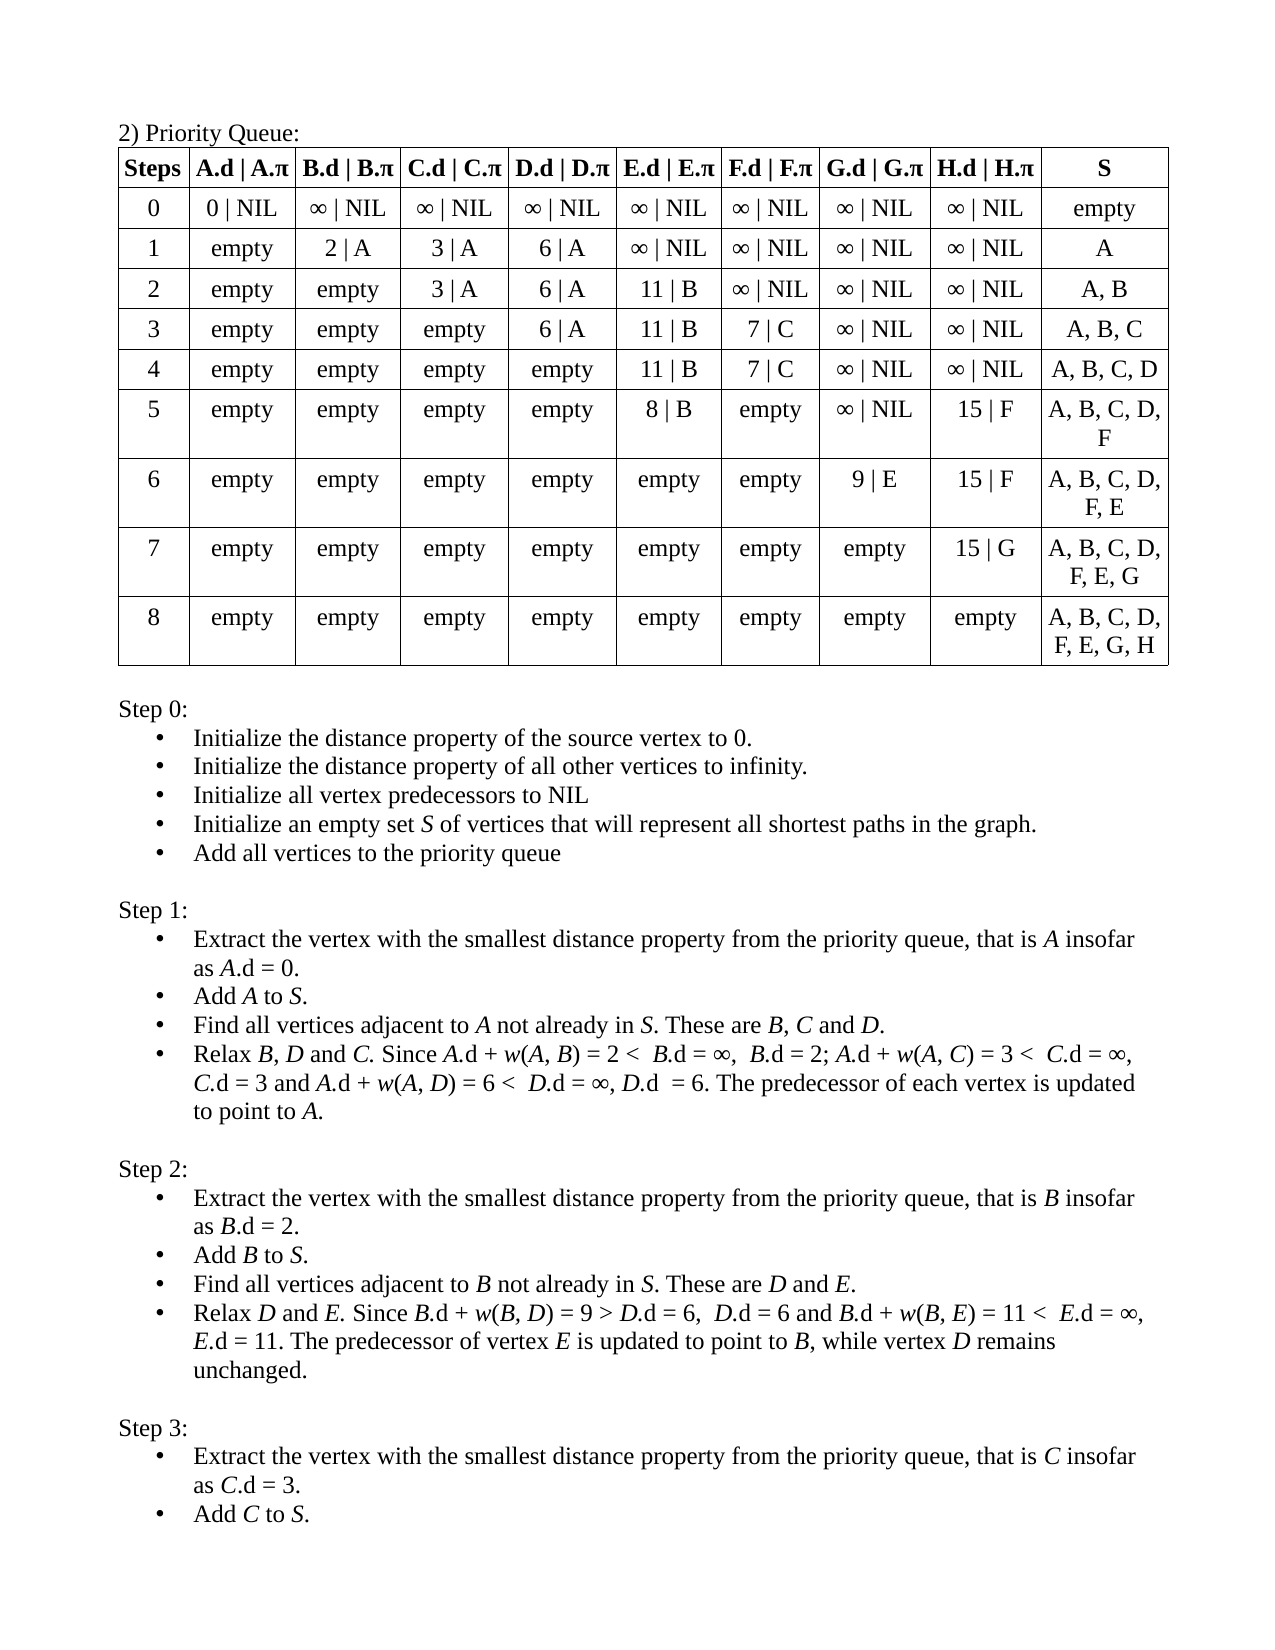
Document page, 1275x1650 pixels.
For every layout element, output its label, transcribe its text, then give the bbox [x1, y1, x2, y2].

table_cell empty [296, 309, 400, 348]
table_cell 11 | B [617, 309, 721, 348]
table_cell A, B, C, D, F, E, G [1042, 528, 1168, 596]
table_cell 15 | F [931, 459, 1041, 527]
list Add A to S. [156, 981, 1157, 1010]
table_cell ∞ | NIL [931, 188, 1041, 227]
list Initialize the distance property of the source vertex to 0. [156, 723, 1157, 751]
table_cell A [1042, 229, 1168, 268]
table_cell 4 [119, 350, 189, 389]
table_cell empty [509, 350, 616, 389]
table_cell empty [617, 459, 721, 527]
table_cell 11 | B [617, 269, 721, 308]
table_cell empty [190, 597, 295, 665]
table_header A.d | A.π [190, 148, 295, 187]
table_cell empty [190, 350, 295, 389]
list Add C to S. [156, 1499, 1157, 1528]
table_cell ∞ | NIL [722, 229, 819, 268]
table_cell 3 | A [401, 269, 508, 308]
text 2) Priority Queue: [118, 118, 1157, 147]
table_cell empty [820, 528, 930, 596]
table_cell empty [190, 309, 295, 348]
table_cell ∞ | NIL [617, 188, 721, 227]
table_header E.d | E.π [617, 148, 721, 187]
table_header D.d | D.π [509, 148, 616, 187]
table_cell ∞ | NIL [931, 229, 1041, 268]
table_cell empty [296, 390, 400, 458]
table_cell ∞ | NIL [931, 309, 1041, 348]
table_cell A, B, C, D, F [1042, 390, 1168, 458]
table_cell 15 | G [931, 528, 1041, 596]
table_cell empty [820, 597, 930, 665]
table_cell 1 [119, 229, 189, 268]
table_cell A, B, C, D, F, E [1042, 459, 1168, 527]
table_cell empty [509, 390, 616, 458]
table_cell ∞ | NIL [820, 309, 930, 348]
table_cell empty [401, 528, 508, 596]
table_cell ∞ | NIL [296, 188, 400, 227]
table_cell 8 [119, 597, 189, 665]
table_cell 5 [119, 390, 189, 458]
list Add all vertices to the priority queue [156, 838, 1157, 866]
table_cell empty [722, 459, 819, 527]
table_cell empty [190, 390, 295, 458]
table_header S [1042, 148, 1168, 187]
list Add B to S. [156, 1240, 1157, 1269]
table_cell 6 [119, 459, 189, 527]
table_cell empty [722, 597, 819, 665]
table_cell 2 | A [296, 229, 400, 268]
table_cell 3 [119, 309, 189, 348]
text Step 1: [118, 895, 1157, 924]
table_cell empty [401, 309, 508, 348]
table_cell ∞ | NIL [820, 188, 930, 227]
list Extract the vertex with the smallest distance property from the priority queue, that is B insofar as B.d = 2. [156, 1183, 1157, 1240]
text Step 2: [118, 1154, 1157, 1183]
table_cell ∞ | NIL [931, 269, 1041, 308]
table_header F.d | F.π [722, 148, 819, 187]
list Initialize all vertex predecessors to NIL [156, 780, 1157, 809]
table_cell 15 | F [931, 390, 1041, 458]
table_cell empty [296, 597, 400, 665]
table_cell empty [931, 597, 1041, 665]
table_cell empty [1042, 188, 1168, 227]
table_cell ∞ | NIL [401, 188, 508, 227]
table_cell empty [401, 597, 508, 665]
table_header C.d | C.π [401, 148, 508, 187]
table_cell 6 | A [509, 309, 616, 348]
table_cell empty [401, 390, 508, 458]
table_cell 0 | NIL [190, 188, 295, 227]
table_cell A, B, C [1042, 309, 1168, 348]
table_cell ∞ | NIL [509, 188, 616, 227]
list Extract the vertex with the smallest distance property from the priority queue, that is A insofar as A.d = 0. [156, 924, 1157, 981]
table_cell empty [509, 459, 616, 527]
table_cell 7 | C [722, 350, 819, 389]
table_cell 6 | A [509, 269, 616, 308]
table_cell empty [509, 597, 616, 665]
table_cell empty [190, 528, 295, 596]
list Initialize an empty set S of vertices that will represent all shortest paths in the graph. [156, 809, 1157, 838]
table_cell empty [617, 597, 721, 665]
table_cell ∞ | NIL [617, 229, 721, 268]
text Step 0: [118, 694, 1157, 723]
table_header B.d | B.π [296, 148, 400, 187]
list Find all vertices adjacent to B not already in S. These are D and E. [156, 1269, 1157, 1298]
list Relax B, D and C. Since A.d + w(A, B) = 2 < B.d = ∞, B.d = 2; A.d + w(A, C) = 3 < C.d = ∞, C.d = 3 and A.d + w(A, D) = 6 < D.d = ∞, D.d = 6. The predecessor of each vertex is updated to point to A. [156, 1039, 1157, 1125]
table_cell 11 | B [617, 350, 721, 389]
table_cell 9 | E [820, 459, 930, 527]
list Find all vertices adjacent to A not already in S. These are B, C and D. [156, 1010, 1157, 1039]
text Step 3: [118, 1413, 1157, 1441]
table_cell empty [190, 229, 295, 268]
table_cell A, B [1042, 269, 1168, 308]
table_cell 2 [119, 269, 189, 308]
table_cell empty [401, 459, 508, 527]
table_cell A, B, C, D, F, E, G, H [1042, 597, 1168, 665]
list Initialize the distance property of all other vertices to infinity. [156, 751, 1157, 780]
table_cell empty [296, 528, 400, 596]
table_cell ∞ | NIL [820, 269, 930, 308]
table_cell empty [296, 350, 400, 389]
table_cell 3 | A [401, 229, 508, 268]
table_cell empty [509, 528, 616, 596]
list Extract the vertex with the smallest distance property from the priority queue, that is C insofar as C.d = 3. [156, 1441, 1157, 1499]
table_cell ∞ | NIL [722, 269, 819, 308]
table_cell empty [722, 390, 819, 458]
table_cell empty [722, 528, 819, 596]
table_cell empty [190, 459, 295, 527]
table_cell ∞ | NIL [931, 350, 1041, 389]
table_cell 7 [119, 528, 189, 596]
table_cell ∞ | NIL [722, 188, 819, 227]
table_cell 6 | A [509, 229, 616, 268]
table_cell ∞ | NIL [820, 350, 930, 389]
table_cell ∞ | NIL [820, 229, 930, 268]
table_cell ∞ | NIL [820, 390, 930, 458]
table_header Steps [119, 148, 189, 187]
table_cell empty [296, 269, 400, 308]
table_cell empty [401, 350, 508, 389]
table_cell A, B, C, D [1042, 350, 1168, 389]
table_cell empty [296, 459, 400, 527]
table_cell 8 | B [617, 390, 721, 458]
table_cell empty [190, 269, 295, 308]
table_cell empty [617, 528, 721, 596]
list Relax D and E. Since B.d + w(B, D) = 9 > D.d = 6, D.d = 6 and B.d + w(B, E) = 11 < E.d = ∞, E.d = 11. The predecessor of vertex E is updated to point to B, while vertex D remains unchanged. [156, 1298, 1157, 1384]
table_header H.d | H.π [931, 148, 1041, 187]
table_cell 0 [119, 188, 189, 227]
table_cell 7 | C [722, 309, 819, 348]
table_header G.d | G.π [820, 148, 930, 187]
